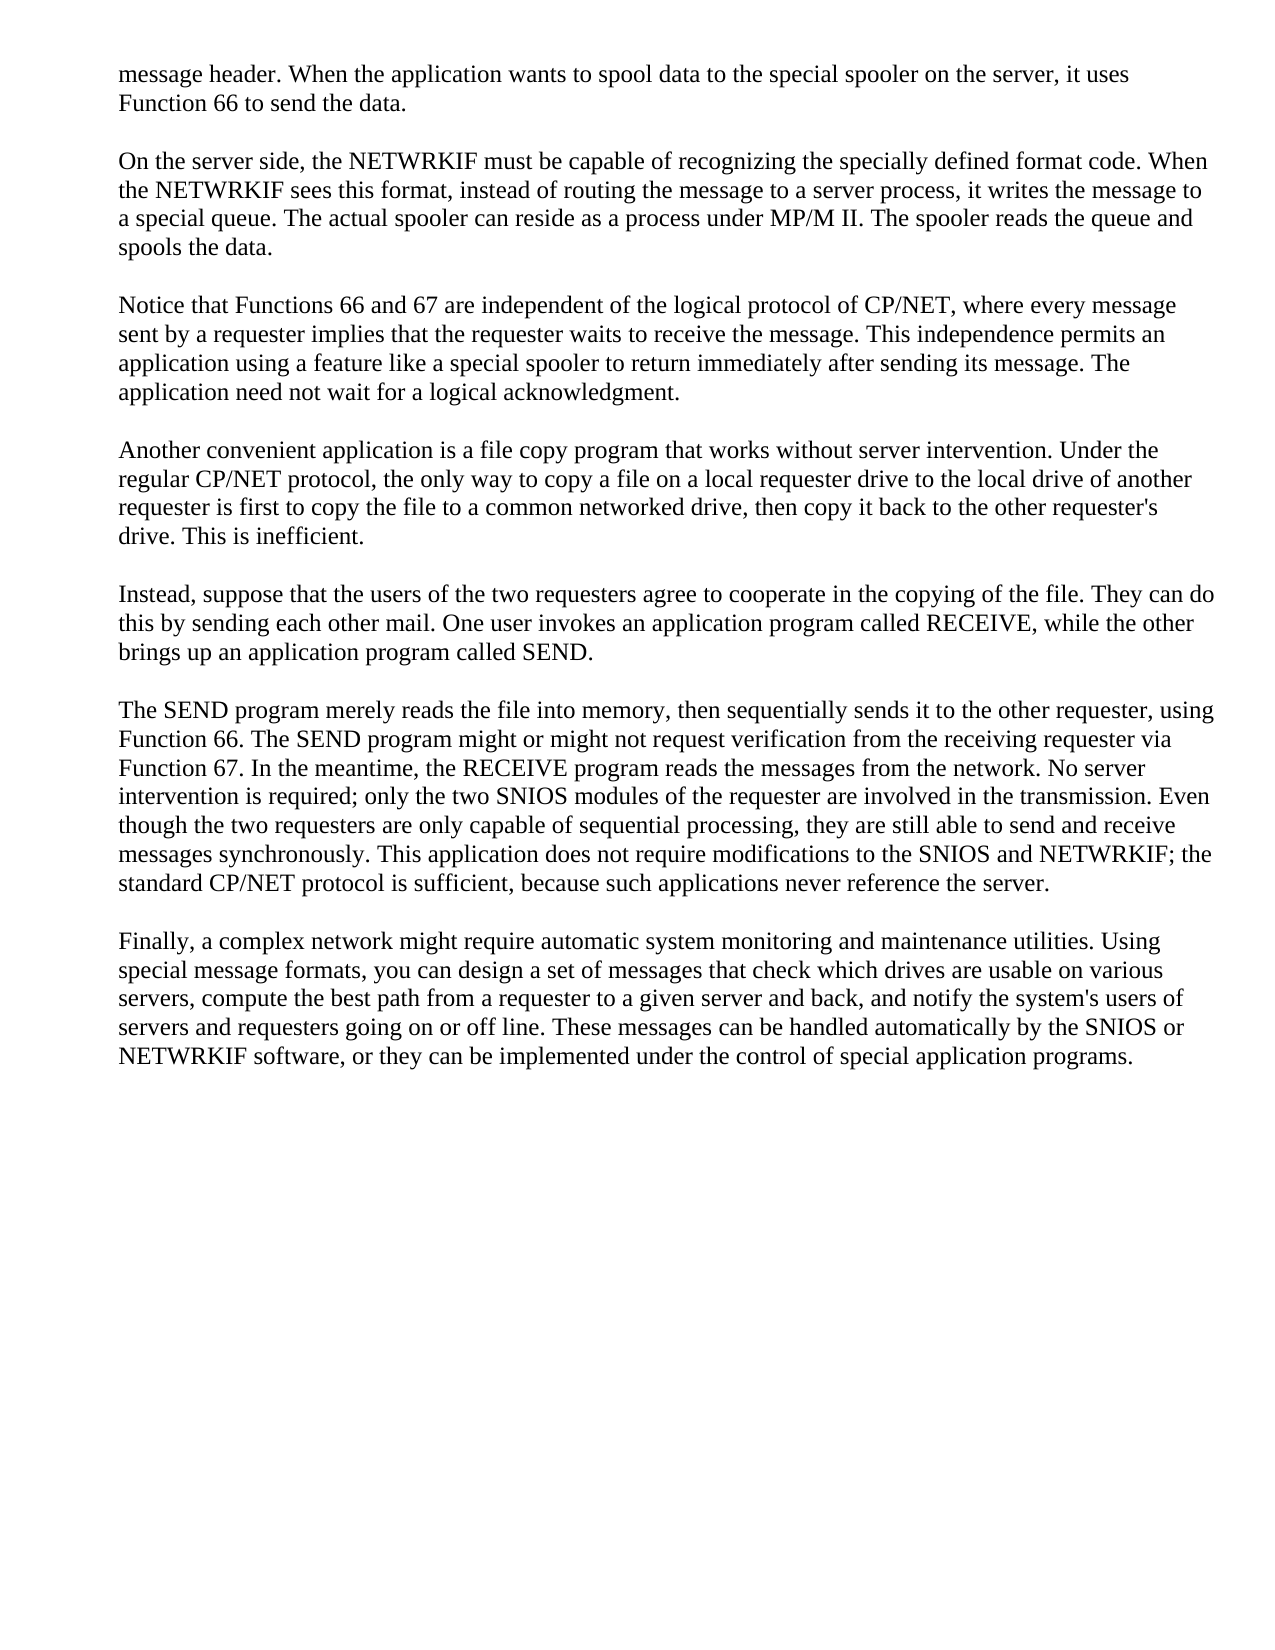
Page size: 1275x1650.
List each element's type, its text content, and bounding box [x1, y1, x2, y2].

text Another convenient application is a file copy program that works without server intervention. Under the regular CP/NET protocol, the only way to copy a file on a local requester drive to the local drive of another requester is first to copy the file to a common networked drive, then copy it back to the other requester's drive. This is inefficient. [118, 435, 1216, 550]
text message header. When the application wants to spool data to the special spooler on the server, it uses Function 66 to send the data. [118, 59, 1216, 117]
text Instead, suppose that the users of the two requesters agree to cooperate in the copying of the file. They can do this by sending each other mail. One user invokes an application program called RECEIVE, while the other brings up an application program called SEND. [118, 579, 1216, 666]
text On the server side, the NETWRKIF must be capable of recognizing the specially defined format code. When the NETWRKIF sees this format, instead of routing the message to a server process, it writes the message to a special queue. The actual spooler can reside as a process under MP/M II. The spooler reads the queue and spools the data. [118, 146, 1216, 261]
text Notice that Functions 66 and 67 are independent of the logical protocol of CP/NET, where every message sent by a requester implies that the requester waits to receive the message. This independence permits an application using a feature like a special spooler to return immediately after sending its message. The application need not wait for a logical acknowledgment. [118, 291, 1216, 406]
text Finally, a complex network might require automatic system monitoring and maintenance utilities. Using special message formats, you can design a set of messages that check which drives are usable on various servers, compute the best path from a requester to a given server and back, and notify the system's users of servers and requesters going on or off line. These messages can be handled automatically by the SNIOS or NETWRKIF software, or they can be implemented under the control of special application programs. [118, 926, 1216, 1070]
text The SEND program merely reads the file into memory, then sequentially sends it to the other requester, using Function 66. The SEND program might or might not request verification from the receiving requester via Function 67. In the meantime, the RECEIVE program reads the messages from the network. No server intervention is required; only the two SNIOS modules of the requester are involved in the transmission. Even though the two requesters are only capable of sequential processing, they are still able to send and receive messages synchronously. This application does not require modifications to the SNIOS and NETWRKIF; the standard CP/NET protocol is sufficient, because such applications never reference the server. [118, 695, 1216, 896]
